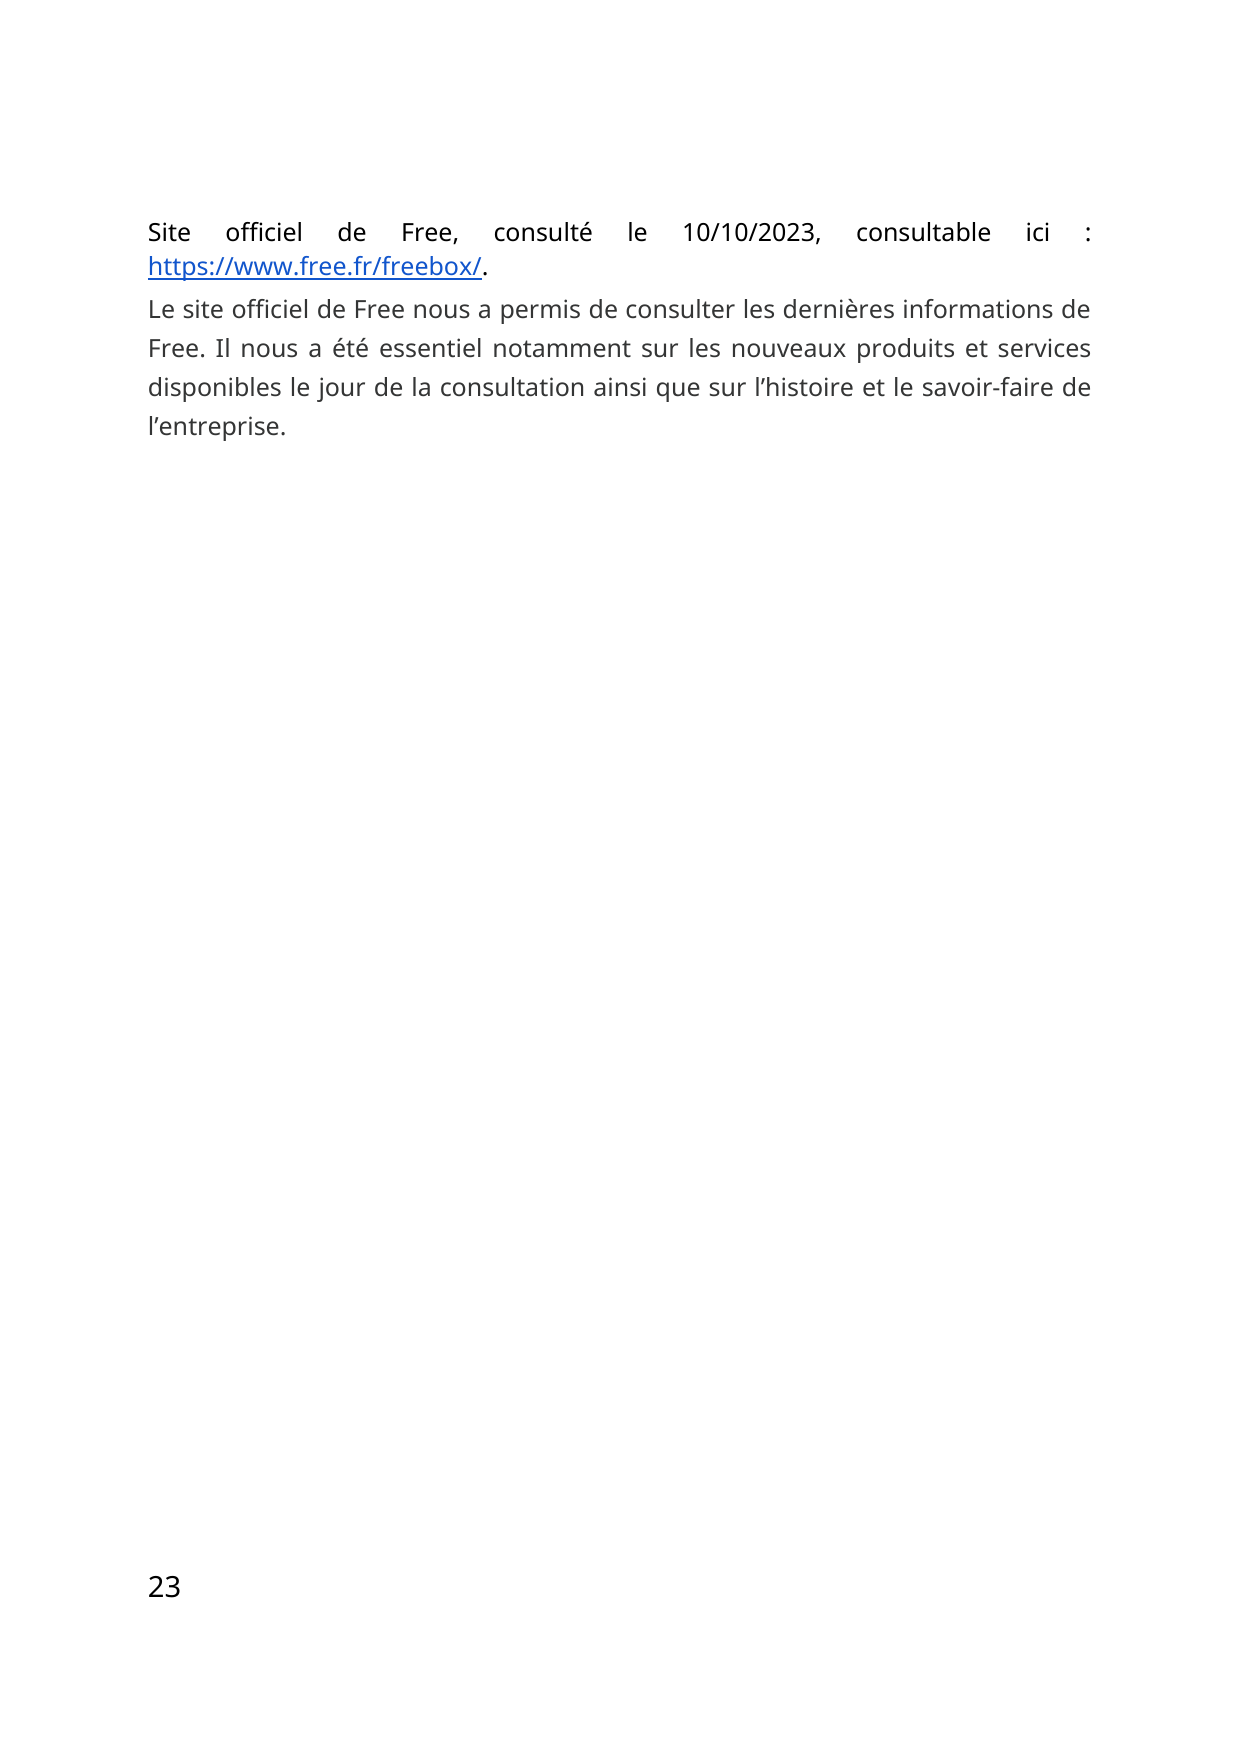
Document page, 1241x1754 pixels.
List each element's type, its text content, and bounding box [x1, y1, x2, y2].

text Site officiel de Free, consulté le 10/10/2023, consultable ici : https://www.free.fr/freebox/. [148, 215, 1093, 283]
text Le site officiel de Free nous a permis de consulter les dernières informations de Free. Il nous a été essentiel notamment sur les nouveaux produits et services disponibles le jour de la consultation ainsi que sur l’histoire et le savoir-faire de l’entreprise. [148, 291, 1093, 443]
